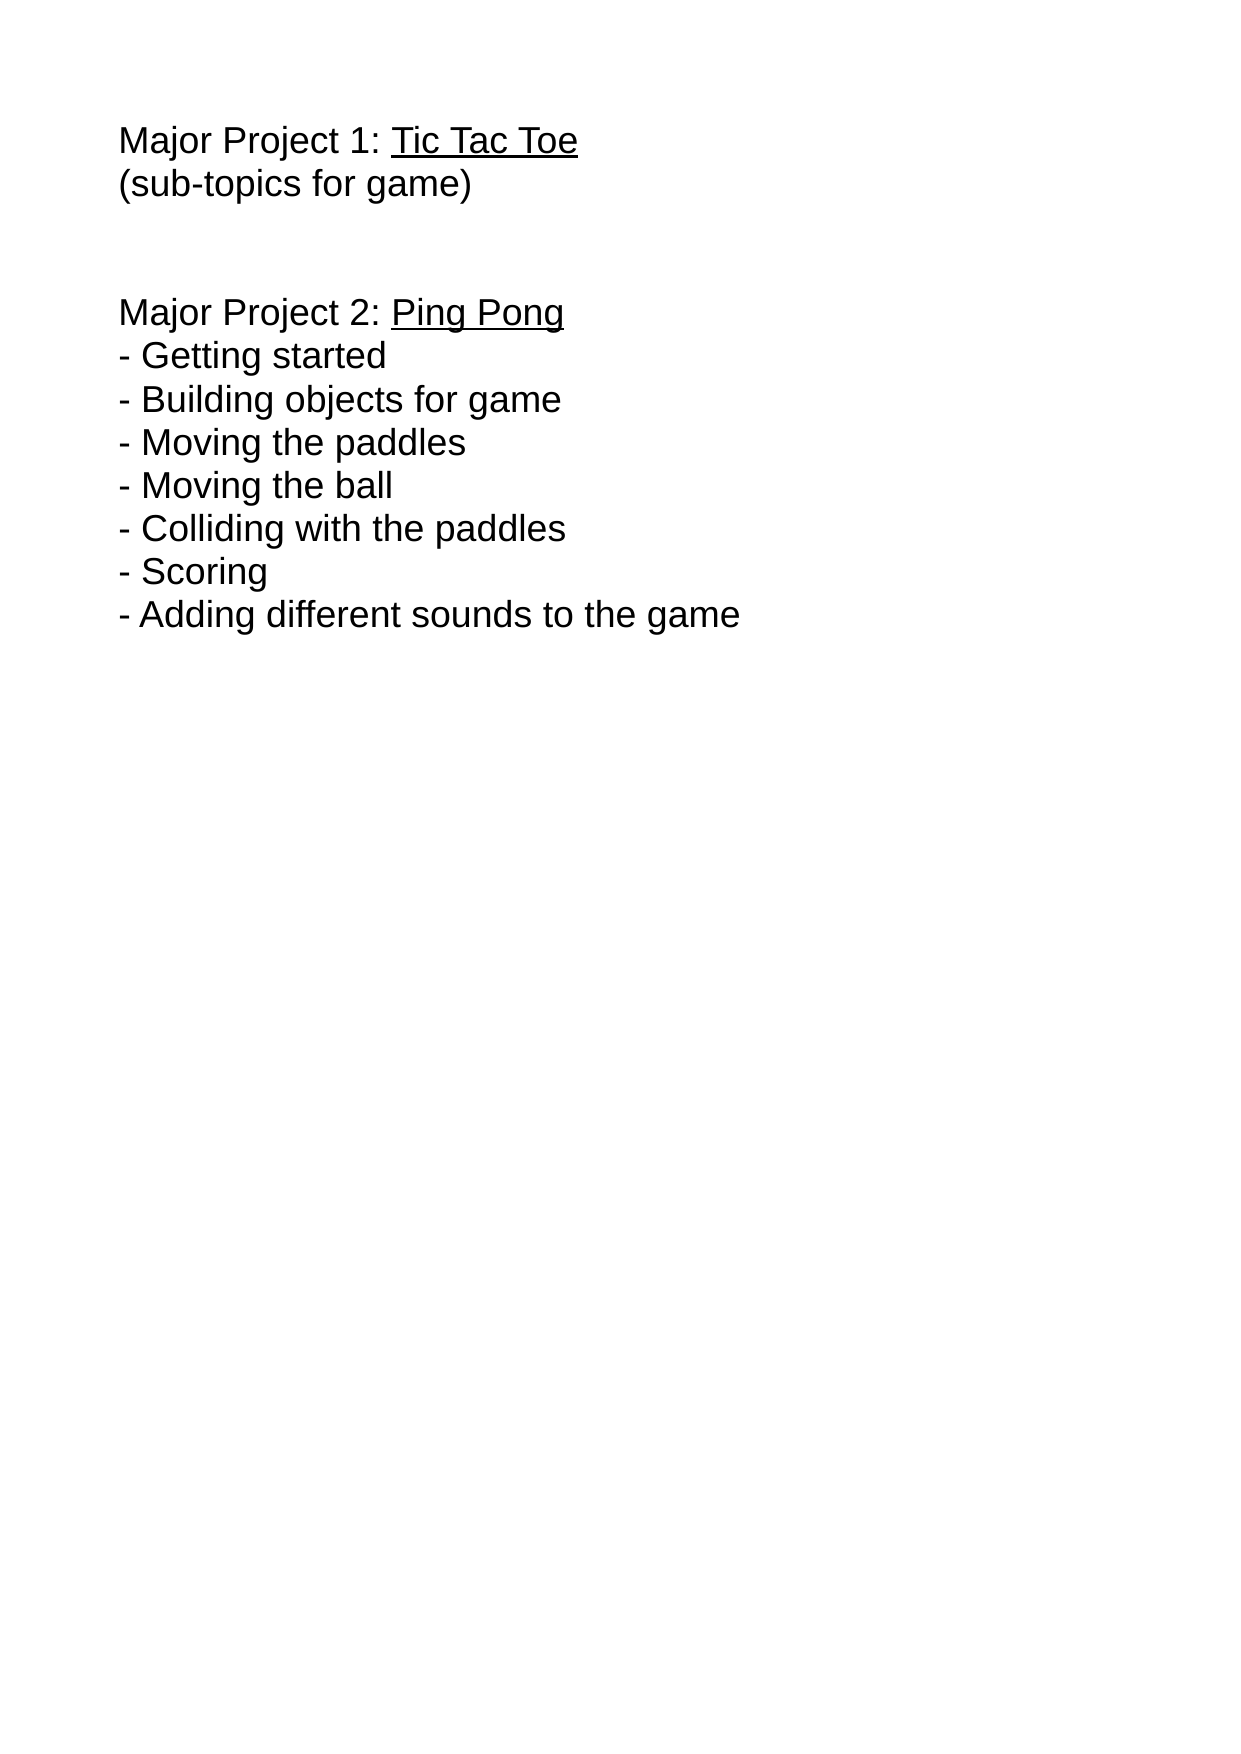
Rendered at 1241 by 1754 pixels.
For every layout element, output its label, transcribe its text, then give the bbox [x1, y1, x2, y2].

text - Getting started [118, 334, 1122, 377]
text Major Project 2: Ping Pong [118, 291, 1122, 334]
text - Moving the ball [118, 463, 1122, 506]
text - Building objects for game [118, 377, 1122, 420]
text Major Project 1: Tic Tac Toe [118, 118, 1122, 161]
text - Colliding with the paddles [118, 506, 1122, 549]
text - Moving the paddles [118, 420, 1122, 463]
text - Scoring [118, 549, 1122, 592]
text - Adding different sounds to the game [118, 592, 1122, 636]
text (sub-topics for game) [118, 161, 1122, 204]
